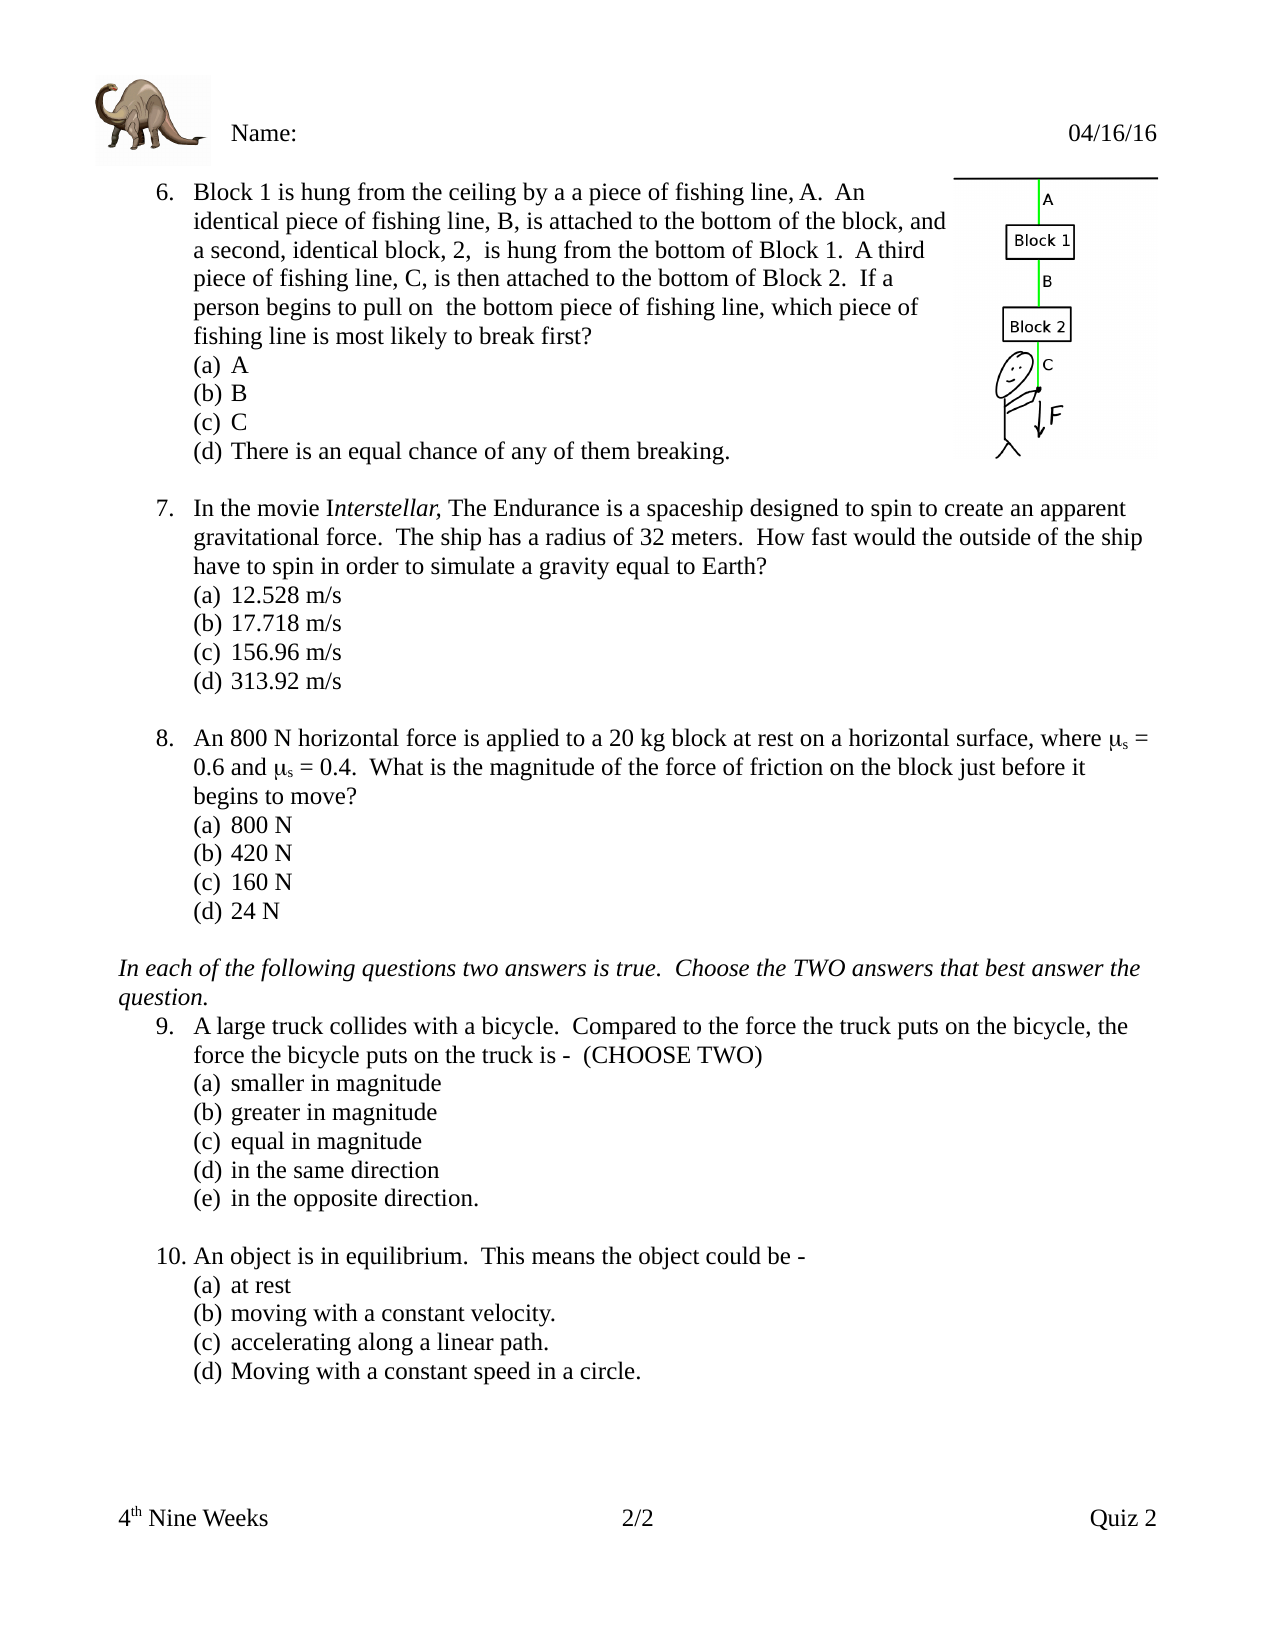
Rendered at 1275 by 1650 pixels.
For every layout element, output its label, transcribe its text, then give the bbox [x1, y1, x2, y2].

list 24 N [193, 896, 1157, 925]
list 17.718 m/s [193, 608, 1157, 637]
list 12.528 m/s [193, 580, 1157, 608]
list 156.96 m/s [193, 637, 1157, 666]
list in the opposite direction. [193, 1183, 1157, 1212]
list Moving with a constant speed in a circle. [193, 1356, 1157, 1385]
list A [193, 350, 953, 378]
list B [193, 378, 953, 407]
list greater in magnitude [193, 1097, 1157, 1126]
list Block 1 is hung from the ceiling by a a piece of fishing line, A. An identical piece of fishing line, B, is attached to the bottom of the block, and a second, identical block, 2, is hung from the bottom of Block 1. A third piece of fishing line, C, is then attached to the bottom of Block 2. If a person begins to pull on the bottom piece of fishing line, which piece of fishing line is most likely to break first? [156, 177, 953, 350]
list An object is in equilibrium. This means the object could be - [156, 1241, 1157, 1270]
list accelerating along a linear path. [193, 1327, 1157, 1356]
list equal in magnitude [193, 1126, 1157, 1155]
list smaller in magnitude [193, 1068, 1157, 1097]
list In the movie Interstellar, The Endurance is a spaceship designed to spin to create an apparent gravitational force. The ship has a radius of 32 meters. How fast would the outside of the ship have to spin in order to simulate a gravity equal to Earth? [156, 493, 1157, 580]
list An 800 N horizontal force is applied to a 20 kg block at rest on a horizontal surface, where ms = 0.6 and ms = 0.4. What is the magnitude of the force of friction on the block just before it begins to move? [156, 723, 1157, 810]
picture [95, 75, 211, 166]
list There is an equal chance of any of them breaking. [193, 436, 1157, 465]
list in the same direction [193, 1155, 1157, 1183]
list A large truck collides with a bicycle. Compared to the force the truck puts on the bicycle, the force the bicycle puts on the truck is - (CHOOSE TWO) [156, 1011, 1157, 1068]
picture [953, 177, 1159, 459]
list moving with a constant velocity. [193, 1298, 1157, 1327]
list 800 N [193, 810, 1157, 838]
list 313.92 m/s [193, 666, 1157, 695]
list C [193, 407, 953, 436]
list 420 N [193, 838, 1157, 867]
text In each of the following questions two answers is true. Choose the TWO answers that best answer the question. [118, 953, 1157, 1011]
list at rest [193, 1270, 1157, 1298]
list 160 N [193, 867, 1157, 896]
